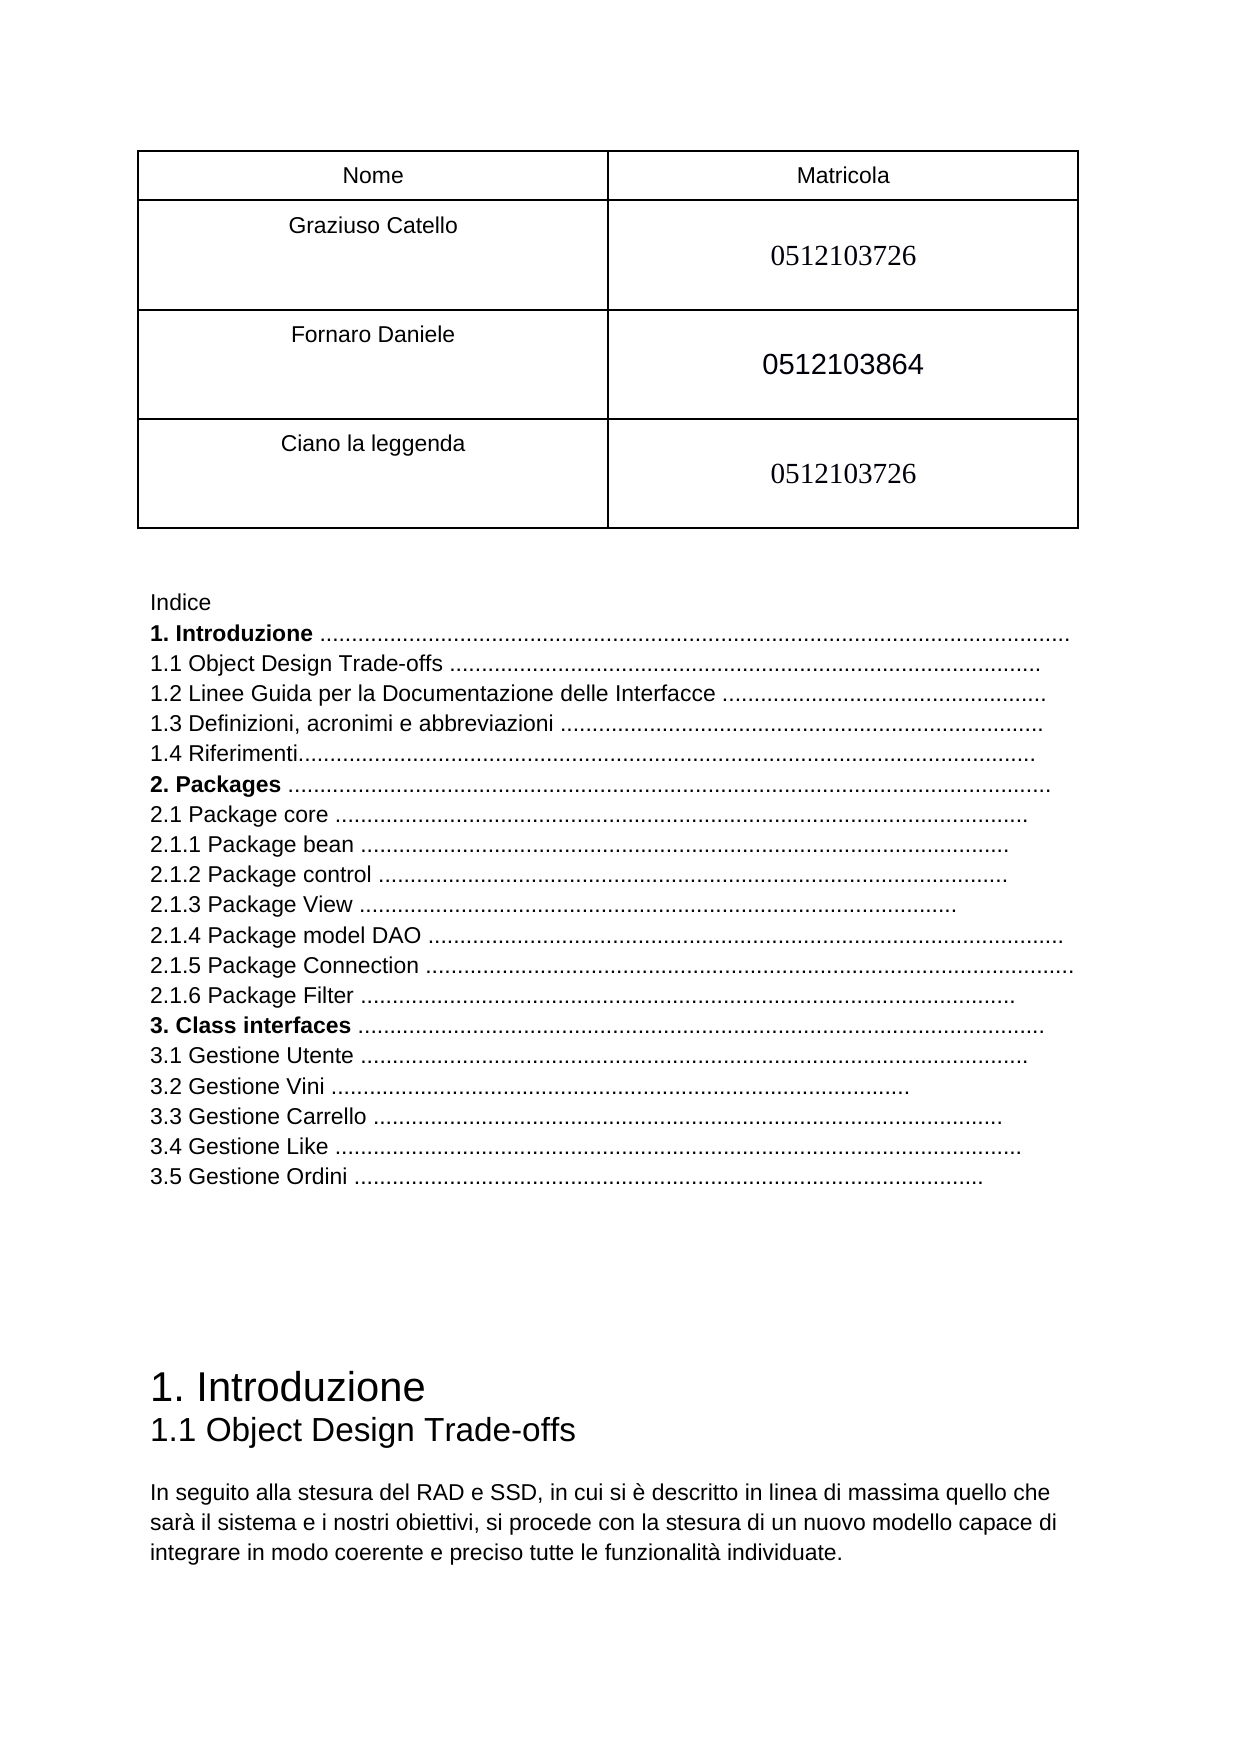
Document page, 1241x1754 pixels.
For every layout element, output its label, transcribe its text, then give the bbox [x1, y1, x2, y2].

text 2.1.6 Package Filter ....................................................................................................... [150, 982, 1090, 1008]
text 2. Packages ........................................................................................................................ [150, 771, 1090, 797]
text 2.1.5 Package Connection ...................................................................................................... [150, 952, 1090, 978]
subtitle 1.1 Object Design Trade-offs [150, 1410, 1090, 1448]
text 2.1 Package core ............................................................................................................. [150, 801, 1090, 827]
text 3.3 Gestione Carrello ................................................................................................... [150, 1103, 1090, 1129]
text 2.1.1 Package bean ...................................................................................................... [150, 831, 1090, 857]
text 3.2 Gestione Vini ........................................................................................... [150, 1073, 1090, 1099]
text In seguito alla stesura del RAD e SSD, in cui si è descritto in linea di massima quello che sarà il sistema e i nostri obiettivi, si procede con la stesura di un nuovo modello capace di integrare in modo coerente e preciso tutte le funzionalità individuate. [150, 1479, 1090, 1566]
text 2.1.2 Package control ................................................................................................... [150, 861, 1090, 887]
text 2.1.3 Package View .............................................................................................. [150, 891, 1090, 918]
text 2.1.4 Package model DAO .................................................................................................... [150, 922, 1090, 948]
table_cell 0512103726 [609, 420, 1077, 527]
text 1.4 Riferimenti.................................................................................................................... [150, 740, 1090, 767]
table_cell Graziuso Catello [139, 201, 607, 308]
text 3.4 Gestione Like ............................................................................................................ [150, 1133, 1090, 1159]
text 3.1 Gestione Utente ......................................................................................................... [150, 1042, 1090, 1069]
text 1. Introduzione ...................................................................................................................... 1.1 Object Design Trade-offs ............................................................................................. [150, 619, 1090, 676]
table_cell 0512103726 [609, 201, 1077, 308]
table_cell 0512103864 [609, 311, 1077, 418]
table_cell Ciano la leggenda [139, 420, 607, 527]
subtitle 1. Introduzione [150, 1362, 1090, 1410]
text 3.5 Gestione Ordini ................................................................................................... [150, 1163, 1090, 1189]
table_header Nome [139, 152, 607, 199]
text 3. Class interfaces ............................................................................................................ [150, 1012, 1090, 1038]
text 1.3 Definizioni, acronimi e abbreviazioni ............................................................................ [150, 710, 1090, 736]
table_header Matricola [609, 152, 1077, 199]
text 1.2 Linee Guida per la Documentazione delle Interfacce ................................................... [150, 680, 1090, 706]
text Indice [150, 589, 1090, 616]
table_cell Fornaro Daniele [139, 311, 607, 418]
